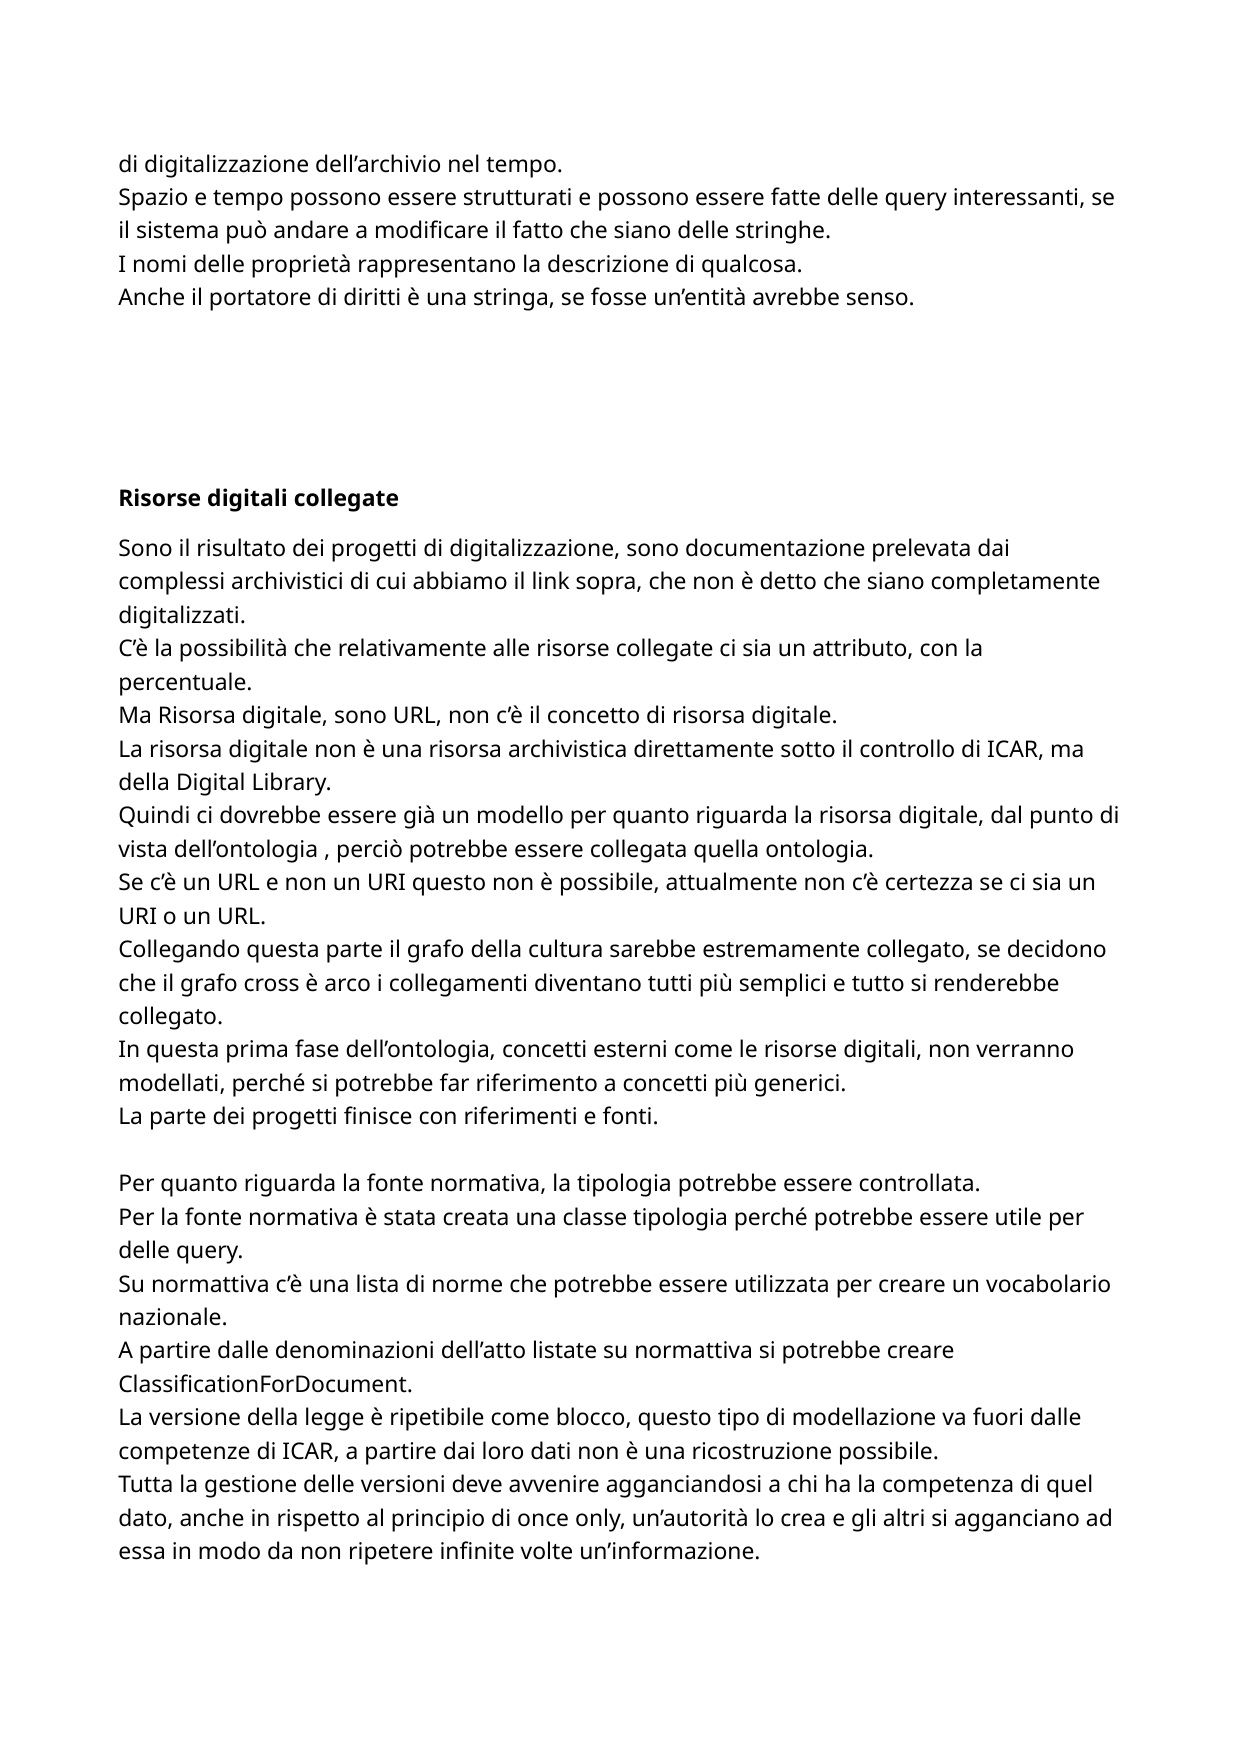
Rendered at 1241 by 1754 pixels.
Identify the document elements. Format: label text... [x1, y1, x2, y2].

text Sono il risultato dei progetti di digitalizzazione, sono documentazione prelevata dai complessi archivistici di cui abbiamo il link sopra, che non è detto che siano completamente digitalizzati. C’è la possibilità che relativamente alle risorse collegate ci sia un attributo, con la percentuale. Ma Risorsa digitale, sono URL, non c’è il concetto di risorsa digitale. La risorsa digitale non è una risorsa archivistica direttamente sotto il controllo di ICAR, ma della Digital Library. Quindi ci dovrebbe essere già un modello per quanto riguarda la risorsa digitale, dal punto di vista dell’ontologia , perciò potrebbe essere collegata quella ontologia. Se c’è un URL e non un URI questo non è possibile, attualmente non c’è certezza se ci sia un URI o un URL. Collegando questa parte il grafo della cultura sarebbe estremamente collegato, se decidono che il grafo cross è arco i collegamenti diventano tutti più semplici e tutto si renderebbe collegato. In questa prima fase dell’ontologia, concetti esterni come le risorse digitali, non verranno modellati, perché si potrebbe far riferimento a concetti più generici. La parte dei progetti finisce con riferimenti e fonti. Per quanto riguarda la fonte normativa, la tipologia potrebbe essere controllata. Per la fonte normativa è stata creata una classe tipologia perché potrebbe essere utile per delle query. Su normattiva c’è una lista di norme che potrebbe essere utilizzata per creare un vocabolario nazionale. A partire dalle denominazioni dell’atto listate su normattiva si potrebbe creare ClassificationForDocument. La versione della legge è ripetibile come blocco, questo tipo di modellazione va fuori dalle competenze di ICAR, a partire dai loro dati non è una ricostruzione possibile. Tutta la gestione delle versioni deve avvenire agganciandosi a chi ha la competenza di quel dato, anche in rispetto al principio di once only, un’autorità lo crea e gli altri si agganciano ad essa in modo da non ripetere infinite volte un’informazione. [118, 532, 1122, 1566]
text Risorse digitali collegate [118, 482, 1122, 513]
text di digitalizzazione dell’archivio nel tempo. Spazio e tempo possono essere strutturati e possono essere fatte delle query interessanti, se il sistema può andare a modificare il fatto che siano delle stringhe. I nomi delle proprietà rappresentano la descrizione di qualcosa. Anche il portatore di diritti è una stringa, se fosse un’entità avrebbe senso. [118, 148, 1122, 313]
